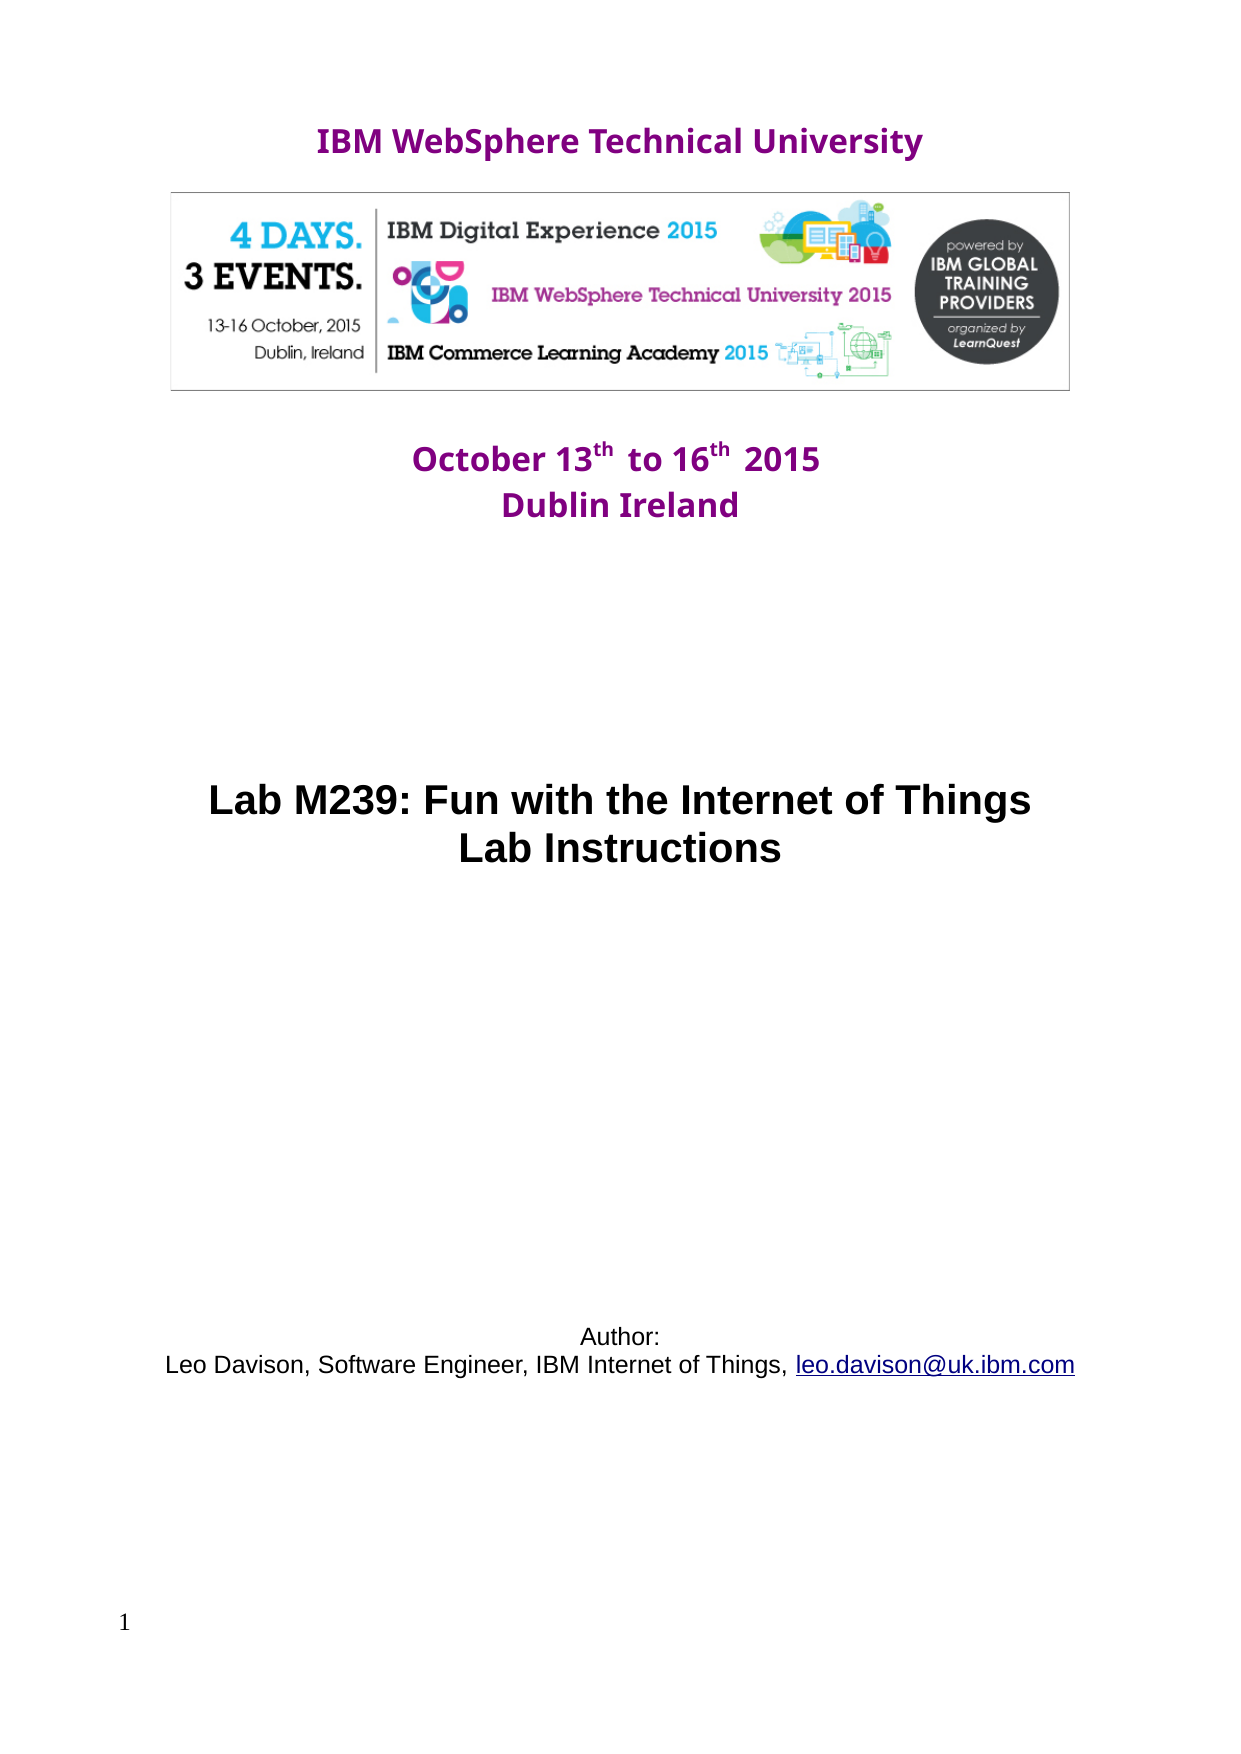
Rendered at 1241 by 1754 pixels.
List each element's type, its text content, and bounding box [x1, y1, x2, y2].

picture [170, 192, 1070, 391]
text Dublin Ireland [118, 481, 1122, 527]
text Leo Davison, Software Engineer, IBM Internet of Things, leo.davison@uk.ibm.com [118, 1350, 1122, 1379]
text Author: [118, 1321, 1122, 1350]
text Lab M239: Fun with the Internet of Things [118, 775, 1122, 823]
text October 13th to 16th 2015 [118, 436, 1122, 481]
text Lab Instructions [118, 823, 1122, 871]
text IBM WebSphere Technical University [118, 118, 1122, 163]
